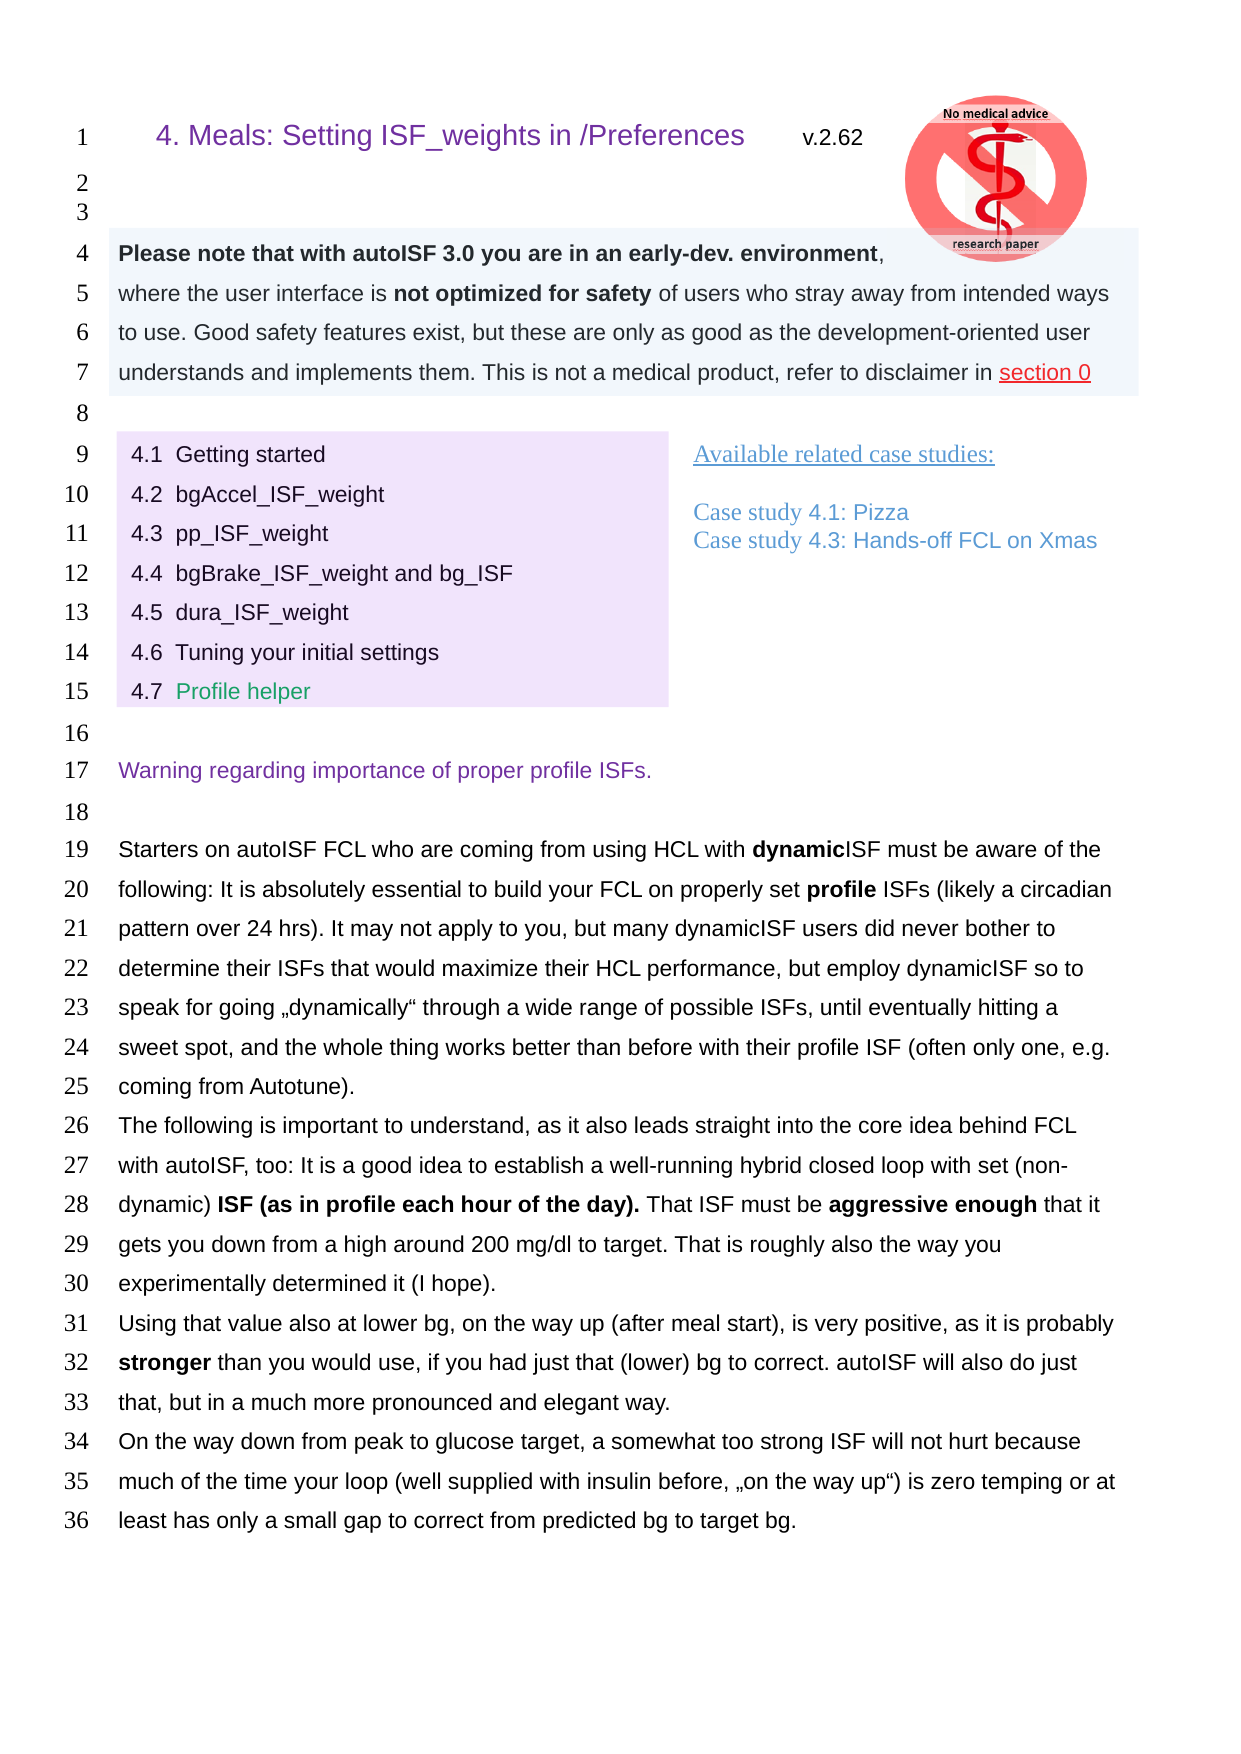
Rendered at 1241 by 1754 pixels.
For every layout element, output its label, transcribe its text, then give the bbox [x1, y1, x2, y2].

text V.2.0 [118, 168, 887, 197]
text On the way down from peak to glucose target, a somewhat too strong ISF will not hurt because much of the time your loop (well supplied with insulin before, „on the way up“) is zero temping or at least has only a small gap to correct from predicted bg to target bg. [118, 1428, 1122, 1533]
text Warning regarding importance of proper profile ISFs. [118, 757, 1122, 783]
text Starters on autoISF FCL who are coming from using HCL with dynamicISF must be aware of the following: It is absolutely essential to build your FCL on properly set profile ISFs (likely a circadian pattern over 24 hrs). It may not apply to you, but many dynamicISF users did never bother to determine their ISFs that would maximize their HCL performance, but employ dynamicISF so to speak for going „dynamically“ through a wide range of possible ISFs, until eventually hitting a sweet spot, and the whole thing works better than before with their profile ISF (often only one, e.g. coming from Autotune). [118, 836, 1122, 1099]
text Using that value also at lower bg, on the way up (after meal start), is very positive, as it is probably stronger than you would use, if you had just that (lower) bg to correct. autoISF will also do just that, but in a much more pronounced and elegant way. [118, 1310, 1122, 1415]
text Available related case studies: [693, 439, 1141, 468]
text Case study 4.1: Pizza [693, 497, 1141, 526]
text 4.6 Tuning your initial settings [669, 639, 1122, 665]
text Case study 4.3: Hands-off FCL on Xmas [693, 526, 1141, 554]
text 4.7 Profile helper [669, 678, 1122, 704]
text 4.5 dura_ISF_weight [669, 599, 1122, 626]
list 4. Meals: Setting ISF_weights in /Preferences v.2.62 [156, 83, 1124, 227]
text The following is important to understand, as it also leads straight into the core idea behind FCL with autoISF, too: It is a good idea to establish a well-running hybrid closed loop with set (non-dynamic) ISF (as in profile each hour of the day). That ISF must be aggressive enough that it gets you down from a high around 200 mg/dl to target. That is roughly also the way you experimentally determined it (I hope). [118, 1112, 1122, 1297]
